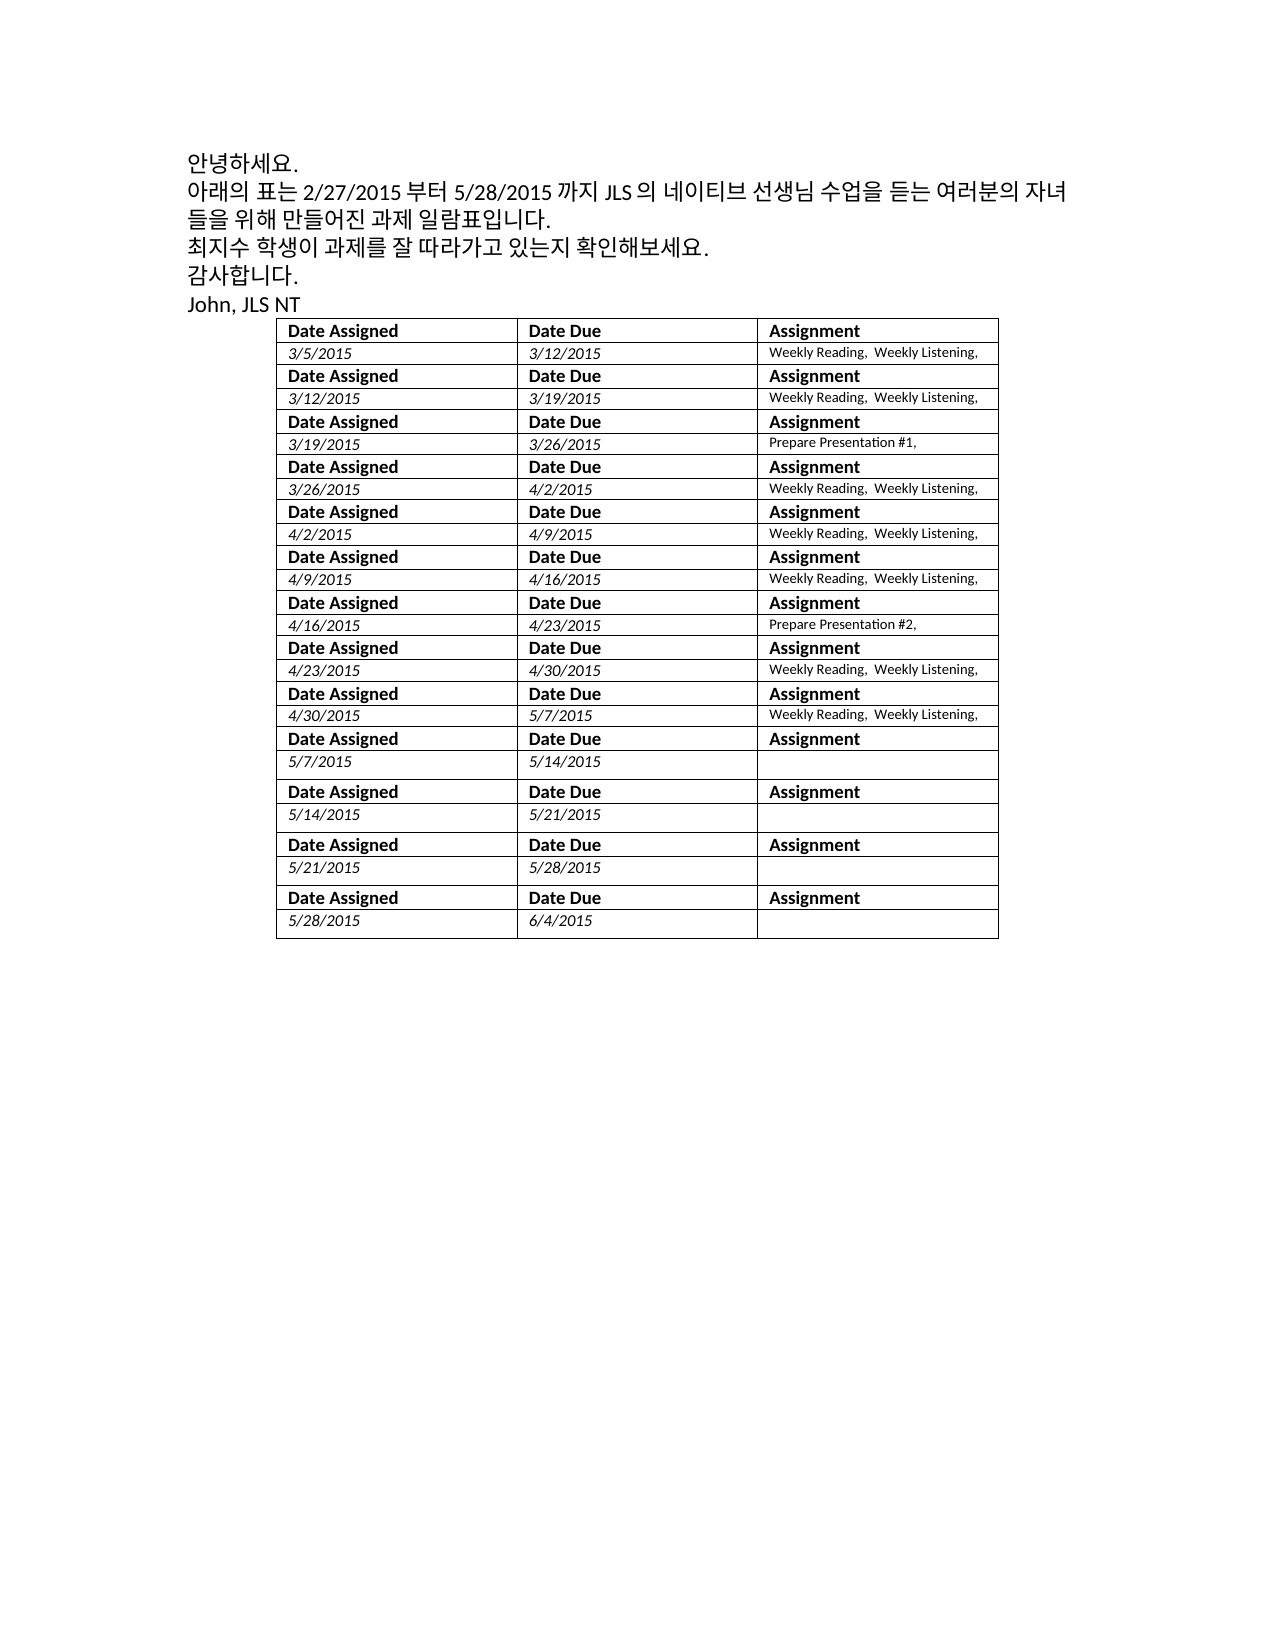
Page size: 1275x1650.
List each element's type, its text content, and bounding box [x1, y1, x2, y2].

table_cell Assignment [758, 455, 998, 478]
table_cell Assignment [758, 636, 998, 659]
text 안녕하세요. 아래의 표는2/27/2015부터 5/28/2015까지 JLS의 네이티브 선생님 수업을 듣는 여러분의 자녀들을 위해 만들어진 과제 일람표입니다. 최지수 학생이 과제를 잘 따라가고 있는지 확인해보세요. 감사합니다. John, JLS NT [187, 150, 1087, 318]
table_cell Weekly Reading, Weekly Listening, [758, 570, 998, 590]
table_cell Assignment [758, 727, 998, 750]
table_cell 5/14/2015 [277, 804, 517, 832]
table_cell 3/12/2015 [518, 343, 757, 363]
table_cell [758, 857, 998, 885]
table_cell 4/16/2015 [277, 615, 517, 635]
table_cell [758, 804, 998, 832]
table_cell Date Assigned [277, 546, 517, 569]
table_cell Date Due [518, 780, 757, 803]
table_cell 4/2/2015 [518, 479, 757, 499]
table_cell 4/9/2015 [277, 570, 517, 590]
table_cell Date Assigned [277, 365, 517, 387]
table_cell [758, 751, 998, 779]
table_header Date Due [518, 319, 757, 342]
table_cell 4/23/2015 [518, 615, 757, 635]
table_cell 5/14/2015 [518, 751, 757, 779]
table_cell 4/30/2015 [277, 706, 517, 726]
table_cell Date Assigned [277, 833, 517, 856]
table_cell 4/30/2015 [518, 660, 757, 681]
table_cell 3/19/2015 [277, 434, 517, 454]
table_cell Date Assigned [277, 636, 517, 659]
table_cell Date Assigned [277, 682, 517, 704]
table_cell 4/16/2015 [518, 570, 757, 590]
table_cell 5/28/2015 [277, 910, 517, 938]
table_cell Weekly Reading, Weekly Listening, [758, 524, 998, 545]
table_cell Assignment [758, 780, 998, 803]
table_cell 3/19/2015 [518, 389, 757, 409]
table_cell 5/7/2015 [277, 751, 517, 779]
table_cell Date Due [518, 546, 757, 569]
table_cell Weekly Reading, Weekly Listening, [758, 706, 998, 726]
table_cell 5/21/2015 [518, 804, 757, 832]
table_cell Date Due [518, 727, 757, 750]
table_cell 5/21/2015 [277, 857, 517, 885]
table_cell Weekly Reading, Weekly Listening, [758, 343, 998, 363]
table_cell Date Assigned [277, 591, 517, 614]
table_cell 3/12/2015 [277, 389, 517, 409]
table_cell Date Due [518, 886, 757, 909]
table_cell Weekly Reading, Weekly Listening, [758, 389, 998, 409]
table_header Assignment [758, 319, 998, 342]
table_cell Prepare Presentation #2, [758, 615, 998, 635]
table_cell Date Assigned [277, 455, 517, 478]
table_header Date Assigned [277, 319, 517, 342]
table_cell Weekly Reading, Weekly Listening, [758, 660, 998, 681]
table_cell Date Assigned [277, 410, 517, 433]
table_cell Date Due [518, 455, 757, 478]
table_cell 3/5/2015 [277, 343, 517, 363]
table_cell Assignment [758, 886, 998, 909]
table_cell 5/28/2015 [518, 857, 757, 885]
table_cell 4/9/2015 [518, 524, 757, 545]
table_cell Date Assigned [277, 780, 517, 803]
table_cell 4/23/2015 [277, 660, 517, 681]
table_cell Date Due [518, 636, 757, 659]
table_cell Assignment [758, 500, 998, 523]
table_cell Date Assigned [277, 727, 517, 750]
table_cell [758, 910, 998, 938]
table_cell Assignment [758, 365, 998, 387]
table_cell Date Due [518, 410, 757, 433]
table_cell Date Due [518, 591, 757, 614]
table_cell Date Due [518, 833, 757, 856]
table_cell 5/7/2015 [518, 706, 757, 726]
table_cell Assignment [758, 546, 998, 569]
table_cell Date Assigned [277, 886, 517, 909]
table_cell Weekly Reading, Weekly Listening, [758, 479, 998, 499]
table_cell Date Due [518, 365, 757, 387]
table_cell Date Due [518, 500, 757, 523]
table_cell 3/26/2015 [518, 434, 757, 454]
table_cell Date Assigned [277, 500, 517, 523]
table_cell Assignment [758, 833, 998, 856]
table_cell Assignment [758, 682, 998, 704]
table_cell Assignment [758, 591, 998, 614]
table_cell Assignment [758, 410, 998, 433]
table_cell 4/2/2015 [277, 524, 517, 545]
table_cell Date Due [518, 682, 757, 704]
table_cell 3/26/2015 [277, 479, 517, 499]
table_cell Prepare Presentation #1, [758, 434, 998, 454]
table_cell 6/4/2015 [518, 910, 757, 938]
